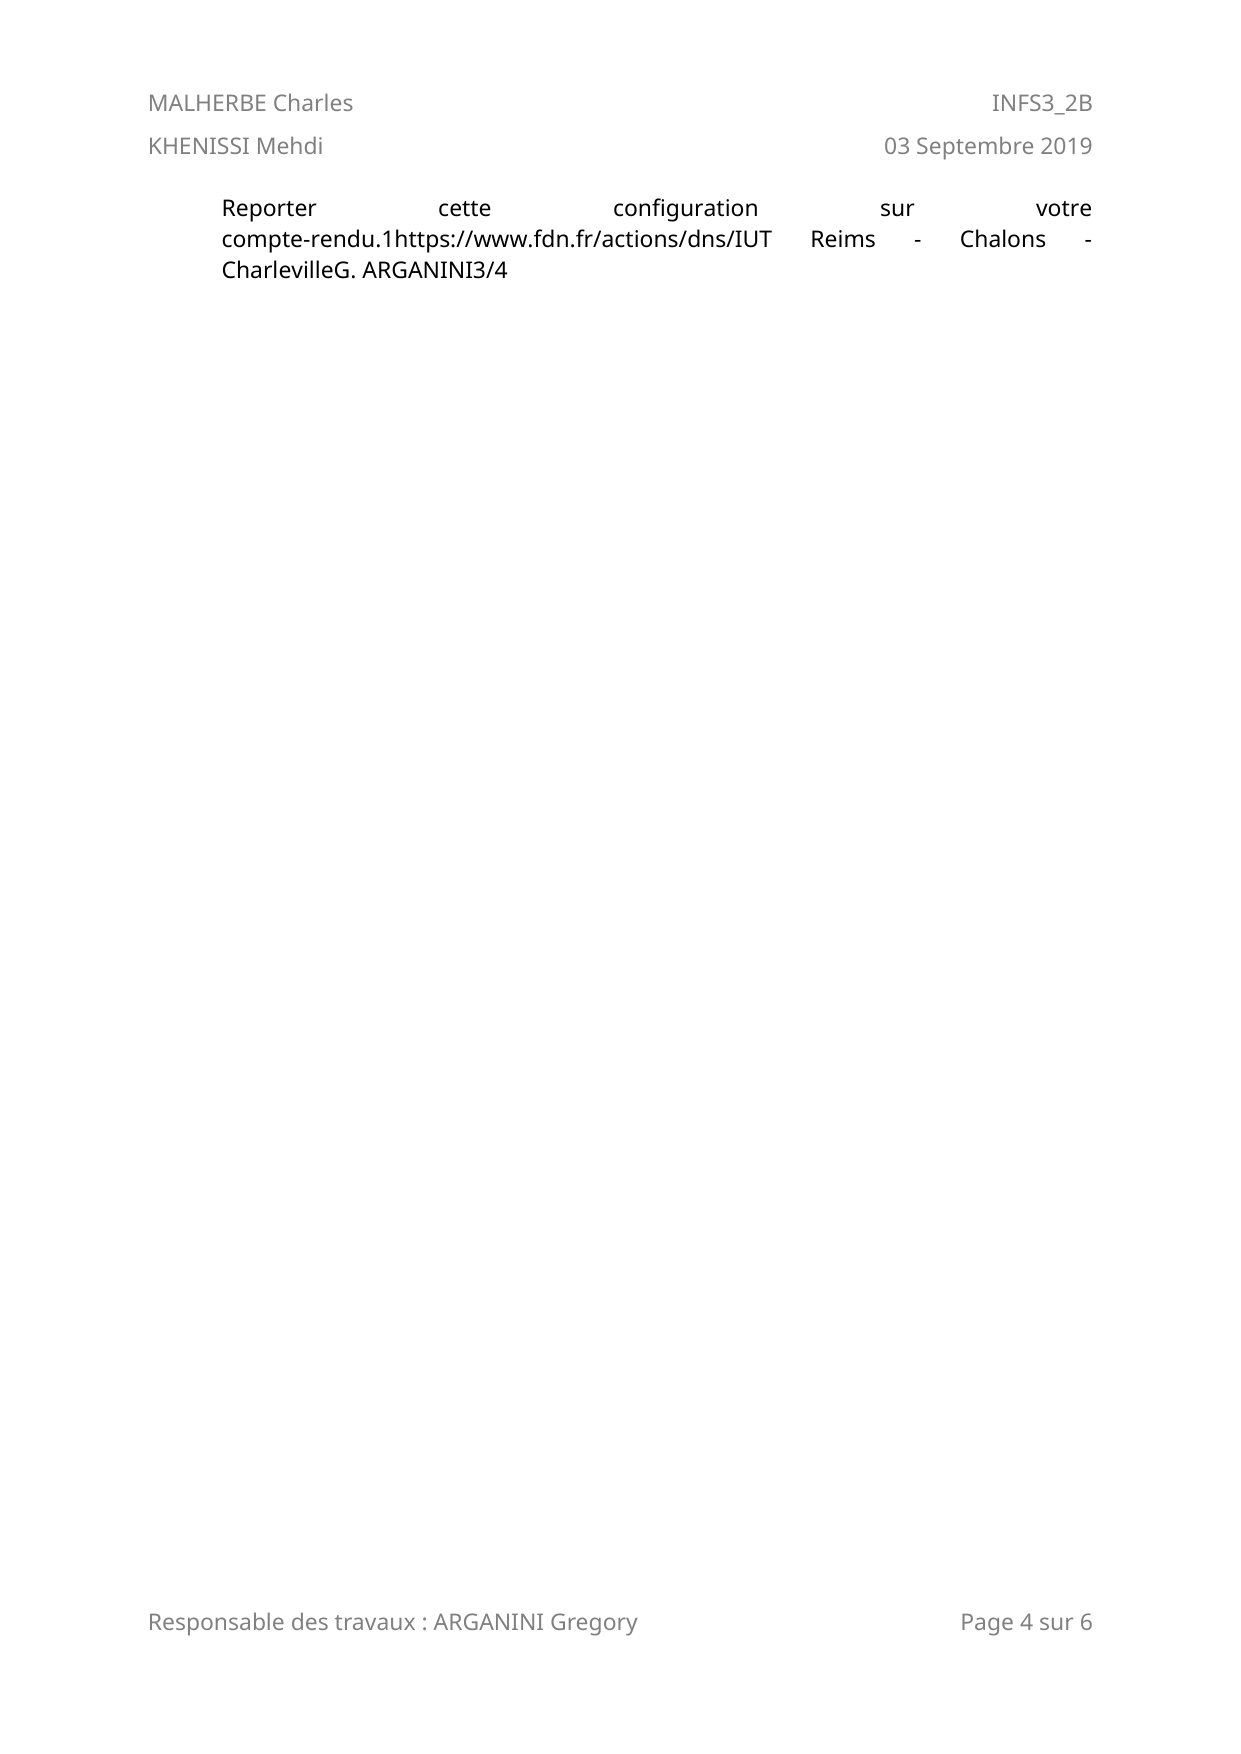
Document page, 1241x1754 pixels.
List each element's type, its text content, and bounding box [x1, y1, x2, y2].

text Reporter cette configuration sur votre compte-rendu.1https://www.fdn.fr/actions/dns/IUT Reims - Chalons - CharlevilleG. ARGANINI3/4 [221, 192, 1093, 285]
